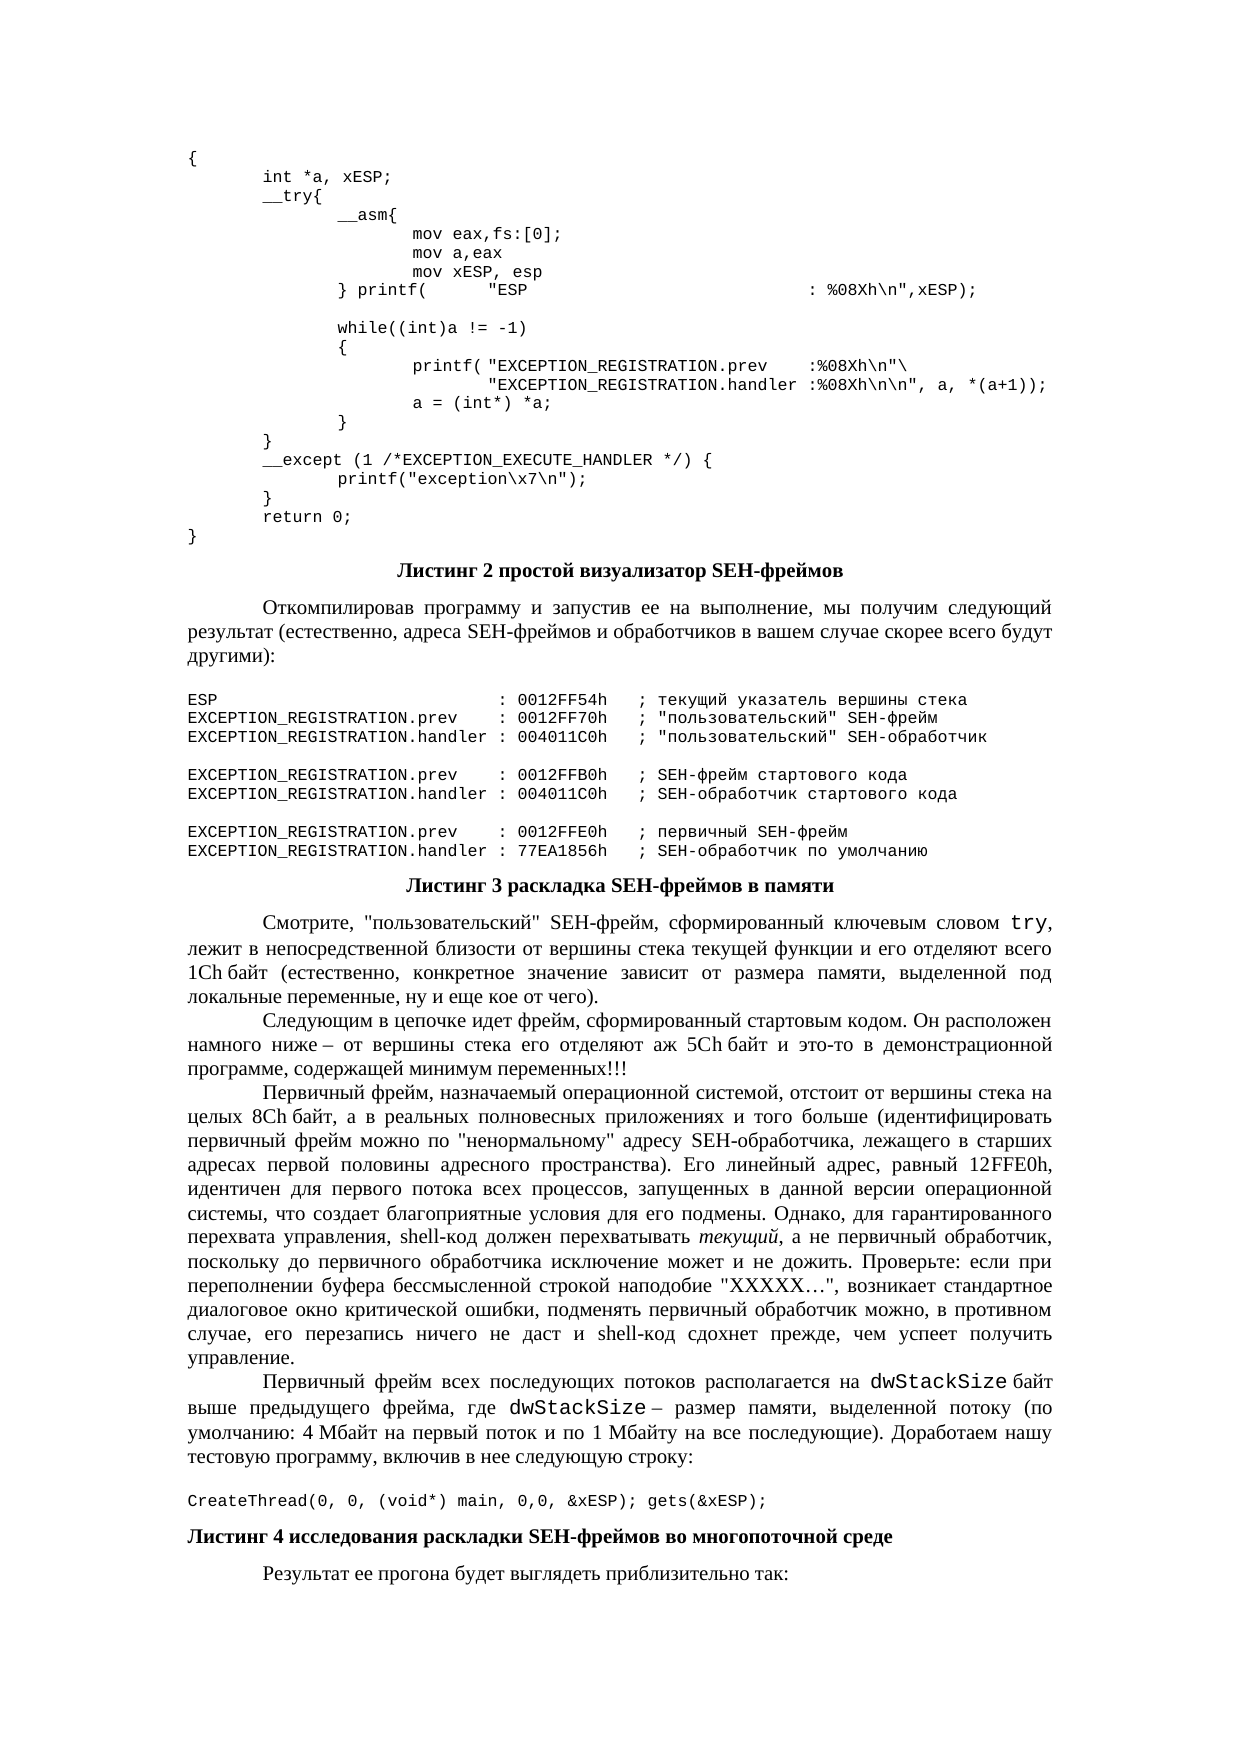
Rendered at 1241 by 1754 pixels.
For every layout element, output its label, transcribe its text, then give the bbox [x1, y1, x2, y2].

text ESP : 0012FF54h ; текущий указатель вершины стека [187, 691, 1053, 710]
text Результат ее прогона будет выглядеть приблизительно так: [187, 1560, 1053, 1584]
text Откомпилировав программу и запустив ее на выполнение, мы получим следующий результат (естественно, адреса SEH-фреймов и обработчиков в вашем случае скорее всего будут другими): [187, 595, 1053, 667]
text a = (int*) *a; [187, 395, 1053, 414]
text __asm{ [187, 207, 1053, 225]
text EXCEPTION_REGISTRATION.prev : 0012FFB0h ; SEH-фрейм стартового кода [187, 767, 1053, 786]
text mov eax,fs:[0]; [187, 225, 1053, 244]
text EXCEPTION_REGISTRATION.handler : 77EA1856h ; SEH-обработчик по умолчанию [187, 842, 1053, 861]
text int *a, xESP; [187, 169, 1053, 188]
text } [187, 527, 1053, 546]
text Первичный фрейм, назначаемый операционной системой, отстоит от вершины стека на целых 8Сh байт, а в реальных полновесных приложениях и того больше (идентифицировать первичный фрейм можно по "ненормальному" адресу SEH-обработчика, лежащего в старших адресах первой половины адресного пространства). Его линейный адрес, равный 12FFE0h, идентичен для первого потока всех процессов, запущенных в данной версии операционной системы, что создает благоприятные условия для его подмены. Однако, для гарантированного перехвата управления, shell-код должен перехватывать текущий, а не первичный обработчик, поскольку до первичного обработчика исключение может и не дожить. Проверьте: если при переполнении буфера бессмысленной строкой наподобие "XXXXX…", возникает стандартное диалоговое окно критической ошибки, подменять первичный обработчик можно, в противном случае, его перезапись ничего не даст и shell-код сдохнет прежде, чем успеет получить управление. [187, 1080, 1053, 1369]
text EXCEPTION_REGISTRATION.handler : 004011C0h ; SEH-обработчик стартового кода [187, 786, 1053, 804]
text EXCEPTION_REGISTRATION.prev : 0012FFE0h ; первичный SEH-фрейм [187, 823, 1053, 842]
text Следующим в цепочке идет фрейм, сформированный стартовым кодом. Он расположен намного ниже – от вершины стека его отделяют аж 5Сh байт и это-то в демонстрационной программе, содержащей минимум переменных!!! [187, 1008, 1053, 1080]
text } [187, 414, 1053, 433]
text Смотрите, "пользовательский" SEH-фрейм, сформированный ключевым словом try, лежит в непосредственной близости от вершины стека текущей функции и его отделяют всего 1Сh байт (естественно, конкретное значение зависит от размера памяти, выделенной под локальные переменные, ну и еще кое от чего). [187, 910, 1053, 1008]
text printf( "EXCEPTION_REGISTRATION.prev :%08Xh\n"\ [187, 357, 1053, 376]
text printf("exception\x7\n"); [187, 471, 1053, 489]
text EXCEPTION_REGISTRATION.prev : 0012FF70h ; "пользовательский" SEH-фрейм [187, 710, 1053, 729]
text Первичный фрейм всех последующих потоков располагается на dwStackSize байт выше предыдущего фрейма, где dwStackSize – размер памяти, выделенной потоку (по умолчанию: 4 Мбайт на первый поток и по 1 Мбайту на все последующие). Доработаем нашу тестовую программу, включив в нее следующую строку: [187, 1369, 1053, 1468]
text mov a,eax [187, 244, 1053, 263]
text { [187, 150, 1053, 169]
text CreateThread(0, 0, (void*) main, 0,0, &xESP); gets(&xESP); [187, 1492, 1053, 1511]
text } [187, 433, 1053, 452]
text EXCEPTION_REGISTRATION.handler : 004011C0h ; "пользовательский" SEH-обработчик [187, 729, 1053, 748]
text __except (1 /*EXCEPTION_EXECUTE_HANDLER */) { [187, 452, 1053, 471]
text } printf( "ESP : %08Xh\n",xESP); [187, 282, 1053, 301]
text { [187, 338, 1053, 357]
text "EXCEPTION_REGISTRATION.handler :%08Xh\n\n", a, *(a+1)); [187, 376, 1053, 395]
text return 0; [187, 508, 1053, 527]
text __try{ [187, 188, 1053, 207]
text Листинг 4 исследования раскладки SEH-фреймов во многопоточной среде [187, 1524, 1053, 1548]
text mov xESP, esp [187, 263, 1053, 282]
text Листинг 2 простой визуализатор SEH-фреймов [187, 558, 1053, 582]
text Листинг 3 раскладка SEH-фреймов в памяти [187, 873, 1053, 897]
text } [187, 489, 1053, 508]
text while((int)a != -1) [187, 320, 1053, 338]
